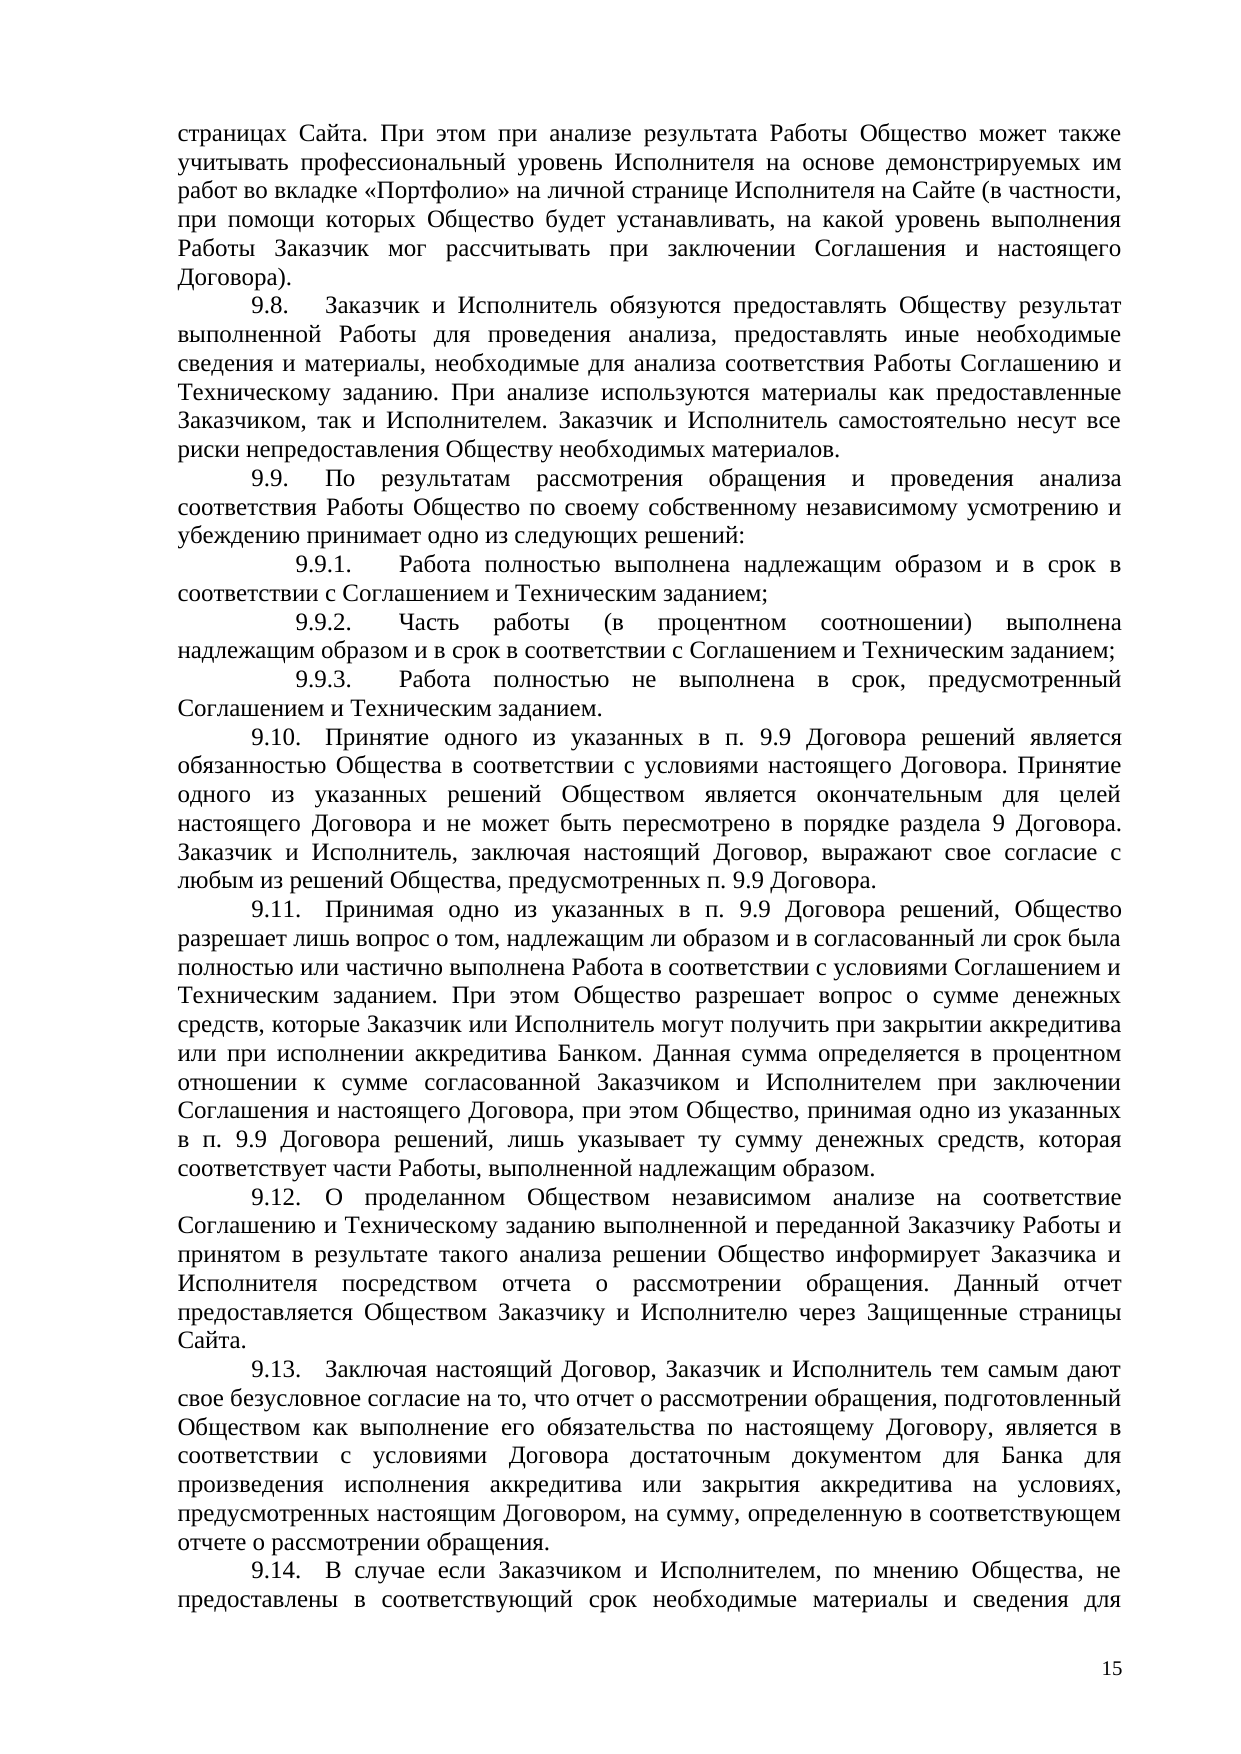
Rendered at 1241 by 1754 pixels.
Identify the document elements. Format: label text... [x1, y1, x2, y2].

list По результатам рассмотрения обращения и проведения анализа соответствия Работы Общество по своему собственному независимому усмотрению и убеждению принимает одно из следующих решений: [177, 463, 1122, 549]
list Работа полностью выполнена надлежащим образом и в срок в соответствии с Соглашением и Техническим заданием; [177, 549, 1122, 607]
list Заключая настоящий Договор, Заказчик и Исполнитель тем самым дают свое безусловное согласие на то, что отчет о рассмотрении обращения, подготовленный Обществом как выполнение его обязательства по настоящему Договору, является в соответствии с условиями Договора достаточным документом для Банка для произведения исполнения аккредитива или закрытия аккредитива на условиях, предусмотренных настоящим Договором, на сумму, определенную в соответствующем отчете о рассмотрении обращения. [177, 1354, 1122, 1556]
list Часть работы (в процентном соотношении) выполнена надлежащим образом и в срок в соответствии с Соглашением и Техническим заданием; [177, 607, 1122, 664]
list В случае если Заказчиком и Исполнителем, по мнению Общества, не предоставлены в соответствующий срок необходимые материалы и сведения для принятия Обществом одного из решений, указанных в п. 9.99.9 Договора, обращение считается несделанным. [177, 1556, 1122, 1613]
list страницах Сайта. При этом при анализе результата Работы Общество может также учитывать профессиональный уровень Исполнителя на основе демонстрируемых им работ во вкладке «Портфолио» на личной странице Исполнителя на Сайте (в частности, при помощи которых Общество будет устанавливать, на какой уровень выполнения Работы Заказчик мог рассчитывать при заключении Соглашения и настоящего Договора). [177, 118, 1122, 291]
list О проделанном Обществом независимом анализе на соответствие Соглашению и Техническому заданию выполненной и переданной Заказчику Работы и принятом в результате такого анализа решении Общество информирует Заказчика и Исполнителя посредством отчета о рассмотрении обращения. Данный отчет предоставляется Обществом Заказчику и Исполнителю через Защищенные страницы Сайта. [177, 1182, 1122, 1354]
list Заказчик и Исполнитель обязуются предоставлять Обществу результат выполненной Работы для проведения анализа, предоставлять иные необходимые сведения и материалы, необходимые для анализа соответствия Работы Соглашению и Техническому заданию. При анализе используются материалы как предоставленные Заказчиком, так и Исполнителем. Заказчик и Исполнитель самостоятельно несут все риски непредоставления Обществу необходимых материалов. [177, 291, 1122, 463]
list Принятие одного из указанных в п. 9.99.9 Договора решений является обязанностью Общества в соответствии с условиями настоящего Договора. Принятие одного из указанных решений Обществом является окончательным для целей настоящего Договора и не может быть пересмотрено в порядке раздела 99 Договора. Заказчик и Исполнитель, заключая настоящий Договор, выражают свое согласие с любым из решений Общества, предусмотренных п. 9.99.9 Договора. [177, 722, 1122, 894]
list Принимая одно из указанных в п. 9.99.9 Договора решений, Общество разрешает лишь вопрос о том, надлежащим ли образом и в согласованный ли срок была полностью или частично выполнена Работа в соответствии с условиями Соглашением и Техническим заданием. При этом Общество разрешает вопрос о сумме денежных средств, которые Заказчик или Исполнитель могут получить при закрытии аккредитива или при исполнении аккредитива Банком. Данная сумма определяется в процентном отношении к сумме согласованной Заказчиком и Исполнителем при заключении Соглашения и настоящего Договора, при этом Общество, принимая одно из указанных в п. 9.99.9 Договора решений, лишь указывает ту сумму денежных средств, которая соответствует части Работы, выполненной надлежащим образом. [177, 894, 1122, 1182]
list Работа полностью не выполнена в срок, предусмотренный Соглашением и Техническим заданием. [177, 664, 1122, 722]
